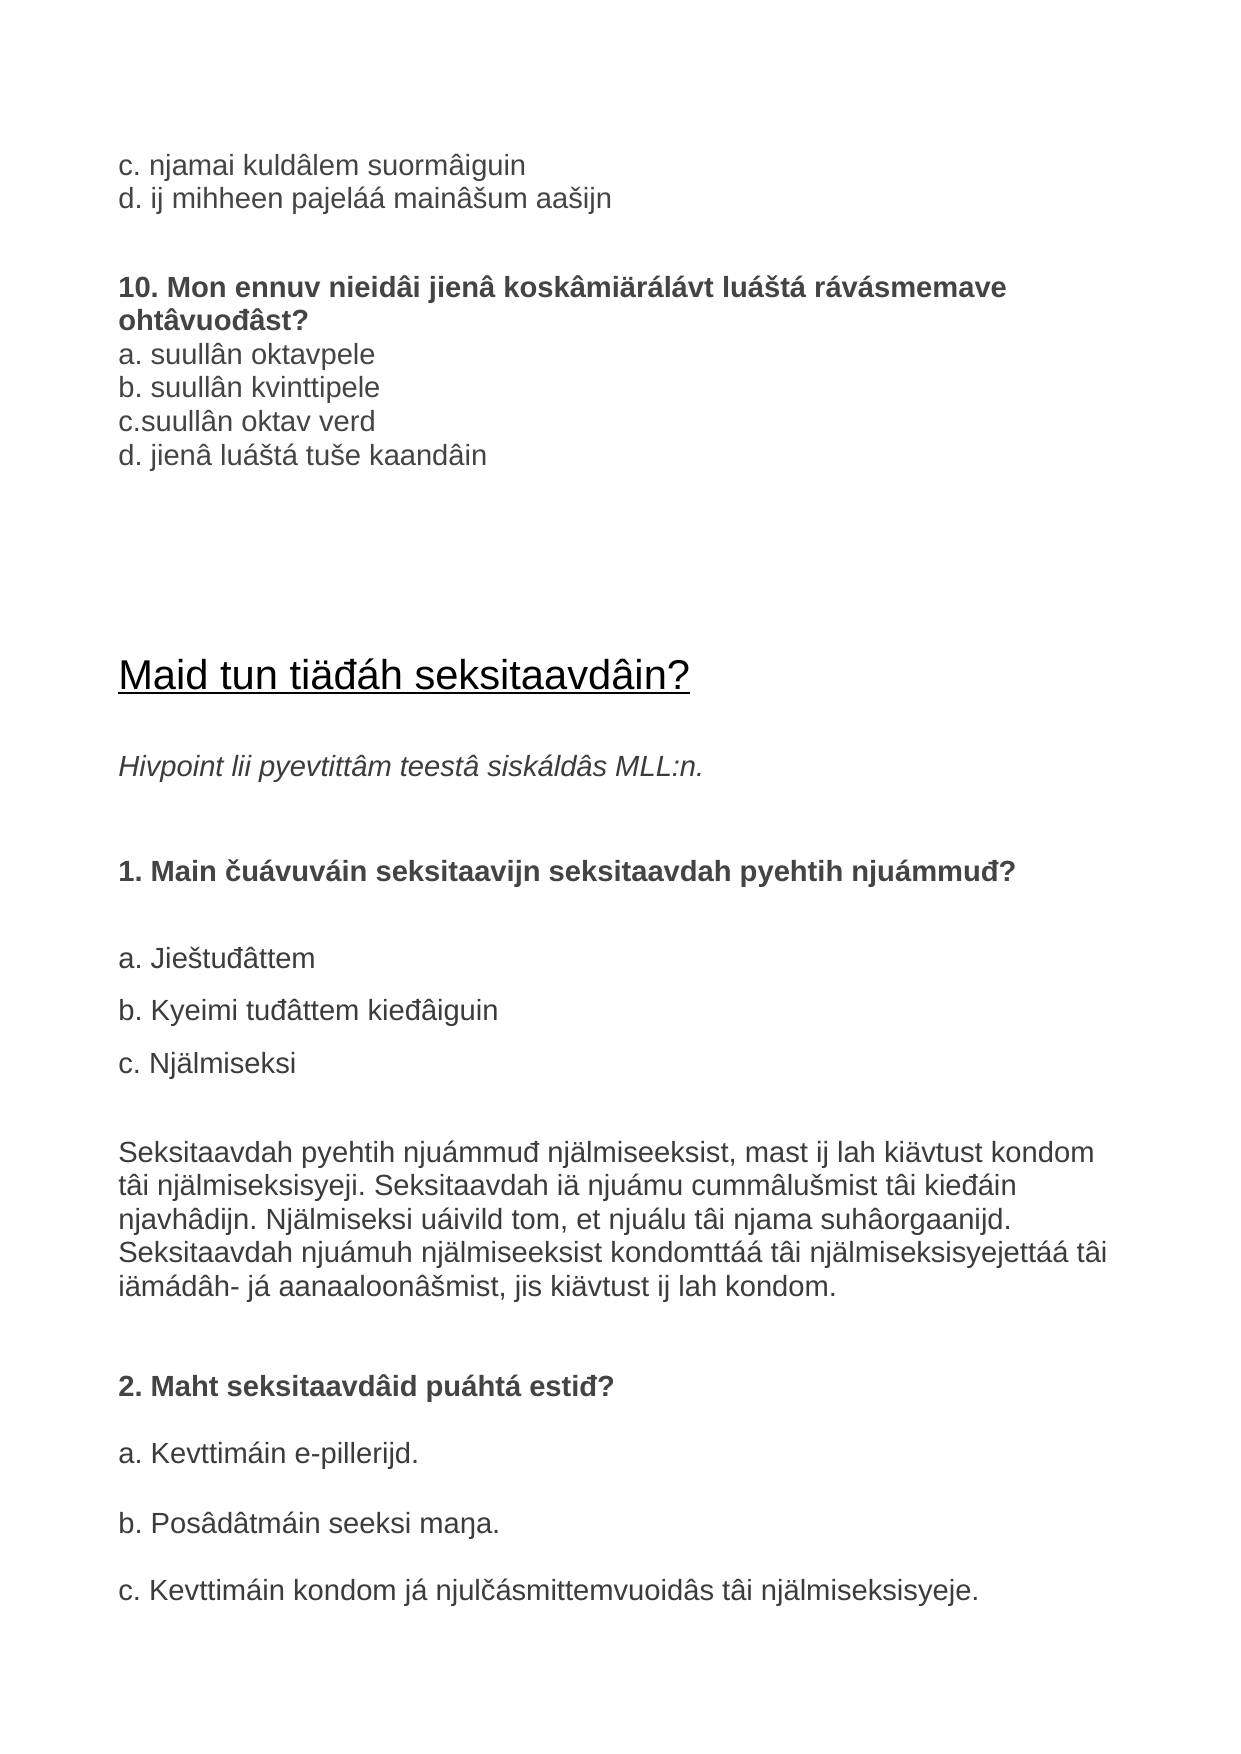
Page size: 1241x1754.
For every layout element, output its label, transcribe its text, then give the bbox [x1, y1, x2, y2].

text a. suullân oktavpele [118, 337, 1122, 370]
text d. jienâ luáštá tuše kaandâin [118, 437, 1122, 471]
text b. Posâdâtmáin seeksi maŋa. [118, 1470, 1122, 1539]
text a. Jieštuđâttem [118, 941, 1122, 974]
text d. ij mihheen pajeláá mainâšum aašijn [118, 181, 1122, 215]
subtitle 10. Mon ennuv nieidâi jienâ koskâmiärálávt luáštá rávásmemave ohtâvuođâst? [118, 270, 1122, 337]
text c.suullân oktav verd [118, 404, 1122, 437]
subtitle 2. Maht seksitaavdâid puáhtá estiđ? [118, 1369, 1122, 1403]
text Seksitaavdah pyehtih njuámmuđ njälmiseeksist, mast ij lah kiävtust kondom tâi njälmiseksisyeji. Seksitaavdah iä njuámu cummâlušmist tâi kieđáin njavhâdijn. Njälmiseksi uáivild tom, et njuálu tâi njama suhâorgaanijd. Seksitaavdah njuámuh njälmiseeksist kondomttáá tâi njälmiseksisyejettáá tâi iämádâh- já aanaaloonâšmist, jis kiävtust ij lah kondom. [118, 1135, 1122, 1302]
subtitle Maid tun tiäđáh seksitaavdâin? [118, 650, 1122, 698]
text b. suullân kvinttipele [118, 370, 1122, 404]
text c. Kevttimáin kondom já njulčásmittemvuoidâs tâi njälmiseksisyeje. [118, 1573, 1122, 1606]
text c. Njälmiseksi [118, 1046, 1122, 1080]
text b. Kyeimi tuđâttem kieđâiguin [118, 993, 1122, 1027]
text c. njamai kuldâlem suormâiguin [118, 148, 1122, 181]
subtitle 1. Main čuávuváin seksitaavijn seksitaavdah pyehtih njuámmuđ? [118, 854, 1122, 888]
text a. Kevttimáin e-pillerijd. [118, 1437, 1122, 1470]
text Hivpoint lii pyevtittâm teestâ siskáldâs MLL:n. [118, 749, 1122, 782]
